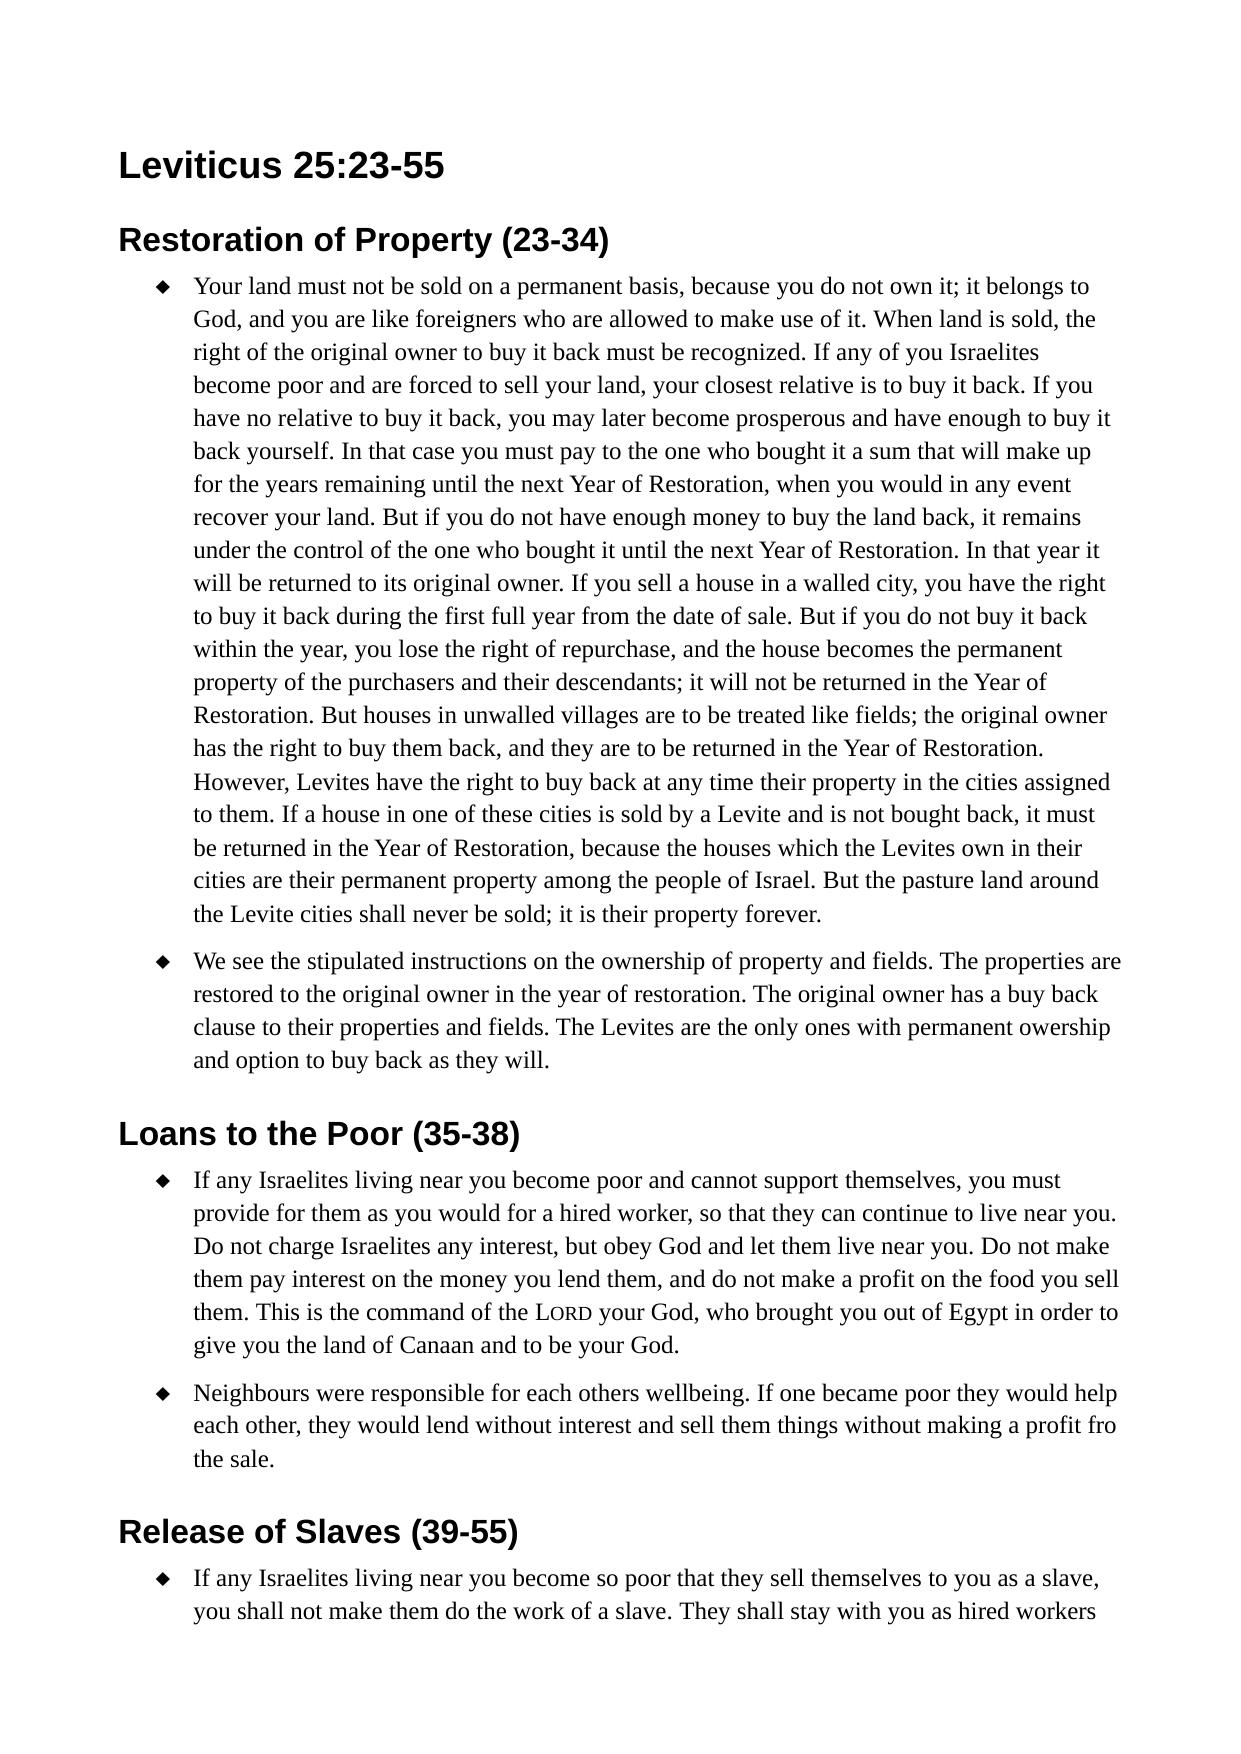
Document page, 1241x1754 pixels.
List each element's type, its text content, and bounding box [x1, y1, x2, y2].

list We see the stipulated instructions on the ownership of property and fields. The properties are restored to the original owner in the year of restoration. The original owner has a buy back clause to their properties and fields. The Levites are the only ones with permanent owership and option to buy back as they will. [156, 946, 1122, 1074]
subtitle Release of Slaves (39-55) [118, 1512, 1122, 1551]
list Your land must not be sold on a permanent basis, because you do not own it; it belongs to God, and you are like foreigners who are allowed to make use of it. When land is sold, the right of the original owner to buy it back must be recognized. If any of you Israelites become poor and are forced to sell your land, your closest relative is to buy it back. If you have no relative to buy it back, you may later become prosperous and have enough to buy it back yourself. In that case you must pay to the one who bought it a sum that will make up for the years remaining until the next Year of Restoration, when you would in any event recover your land. But if you do not have enough money to buy the land back, it remains under the control of the one who bought it until the next Year of Restoration. In that year it will be returned to its original owner. If you sell a house in a walled city, you have the right to buy it back during the first full year from the date of sale. But if you do not buy it back within the year, you lose the right of repurchase, and the house becomes the permanent property of the purchasers and their descendants; it will not be returned in the Year of Restoration. But houses in unwalled villages are to be treated like fields; the original owner has the right to buy them back, and they are to be returned in the Year of Restoration. However, Levites have the right to buy back at any time their property in the cities assigned to them. If a house in one of these cities is sold by a Levite and is not bought back, it must be returned in the Year of Restoration, because the houses which the Levites own in their cities are their permanent property among the people of Israel. But the pasture land around the Levite cities shall never be sold; it is their property forever. [156, 271, 1122, 927]
subtitle Restoration of Property (23-34) [118, 220, 1122, 259]
list If any Israelites living near you become poor and cannot support themselves, you must provide for them as you would for a hired worker, so that they can continue to live near you. Do not charge Israelites any interest, but obey God and let them live near you. Do not make them pay interest on the money you lend them, and do not make a profit on the food you sell them. This is the command of the Lord your God, who brought you out of Egypt in order to give you the land of Canaan and to be your God. [156, 1165, 1122, 1359]
subtitle Loans to the Poor (35-38) [118, 1114, 1122, 1152]
subtitle Leviticus 25:23-55 [118, 143, 1122, 187]
list If any Israelites living near you become so poor that they sell themselves to you as a slave, you shall not make them do the work of a slave. They shall stay with you as hired workers [156, 1563, 1122, 1625]
list Neighbours were responsible for each others wellbeing. If one became poor they would help each other, they would lend without interest and sell them things without making a profit fro the sale. [156, 1378, 1122, 1472]
